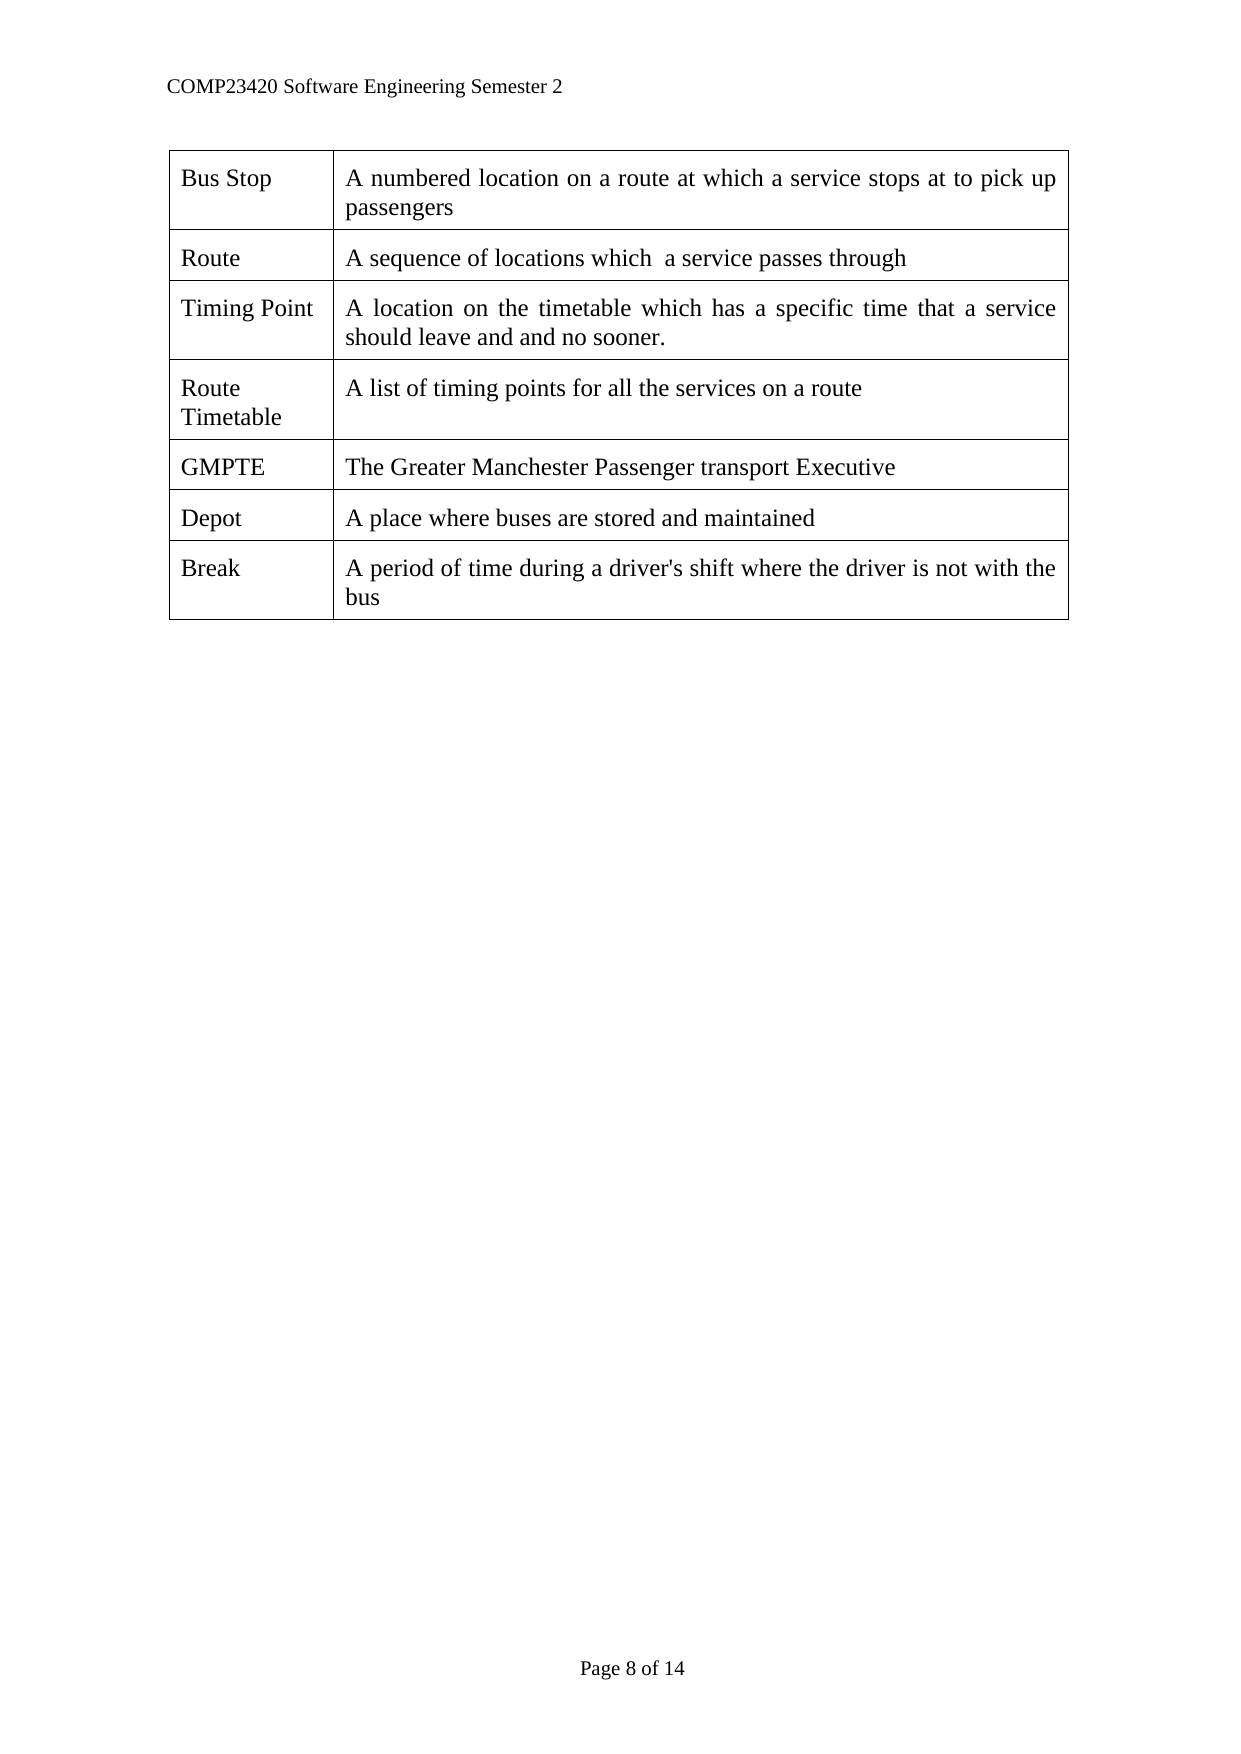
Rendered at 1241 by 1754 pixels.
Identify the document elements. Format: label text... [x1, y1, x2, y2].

table_cell A sequence of locations which a service passes through [334, 230, 1068, 280]
table_cell Depot [170, 490, 333, 540]
table_cell A list of timing points for all the services on a route [334, 360, 1068, 439]
table_cell Bus Stop [170, 151, 333, 229]
table_cell Break [170, 541, 333, 619]
table_cell A location on the timetable which has a specific time that a service should leave and and no sooner. [334, 281, 1068, 359]
table_cell A place where buses are stored and maintained [334, 490, 1068, 540]
table_cell A numbered location on a route at which a service stops at to pick up passengers [334, 151, 1068, 229]
table_cell Route Timetable [170, 360, 333, 439]
table_cell GMPTE [170, 440, 333, 489]
table_cell Timing Point [170, 281, 333, 359]
table_cell A period of time during a driver's shift where the driver is not with the bus [334, 541, 1068, 619]
table_cell Route [170, 230, 333, 280]
table_cell The Greater Manchester Passenger transport Executive [334, 440, 1068, 489]
